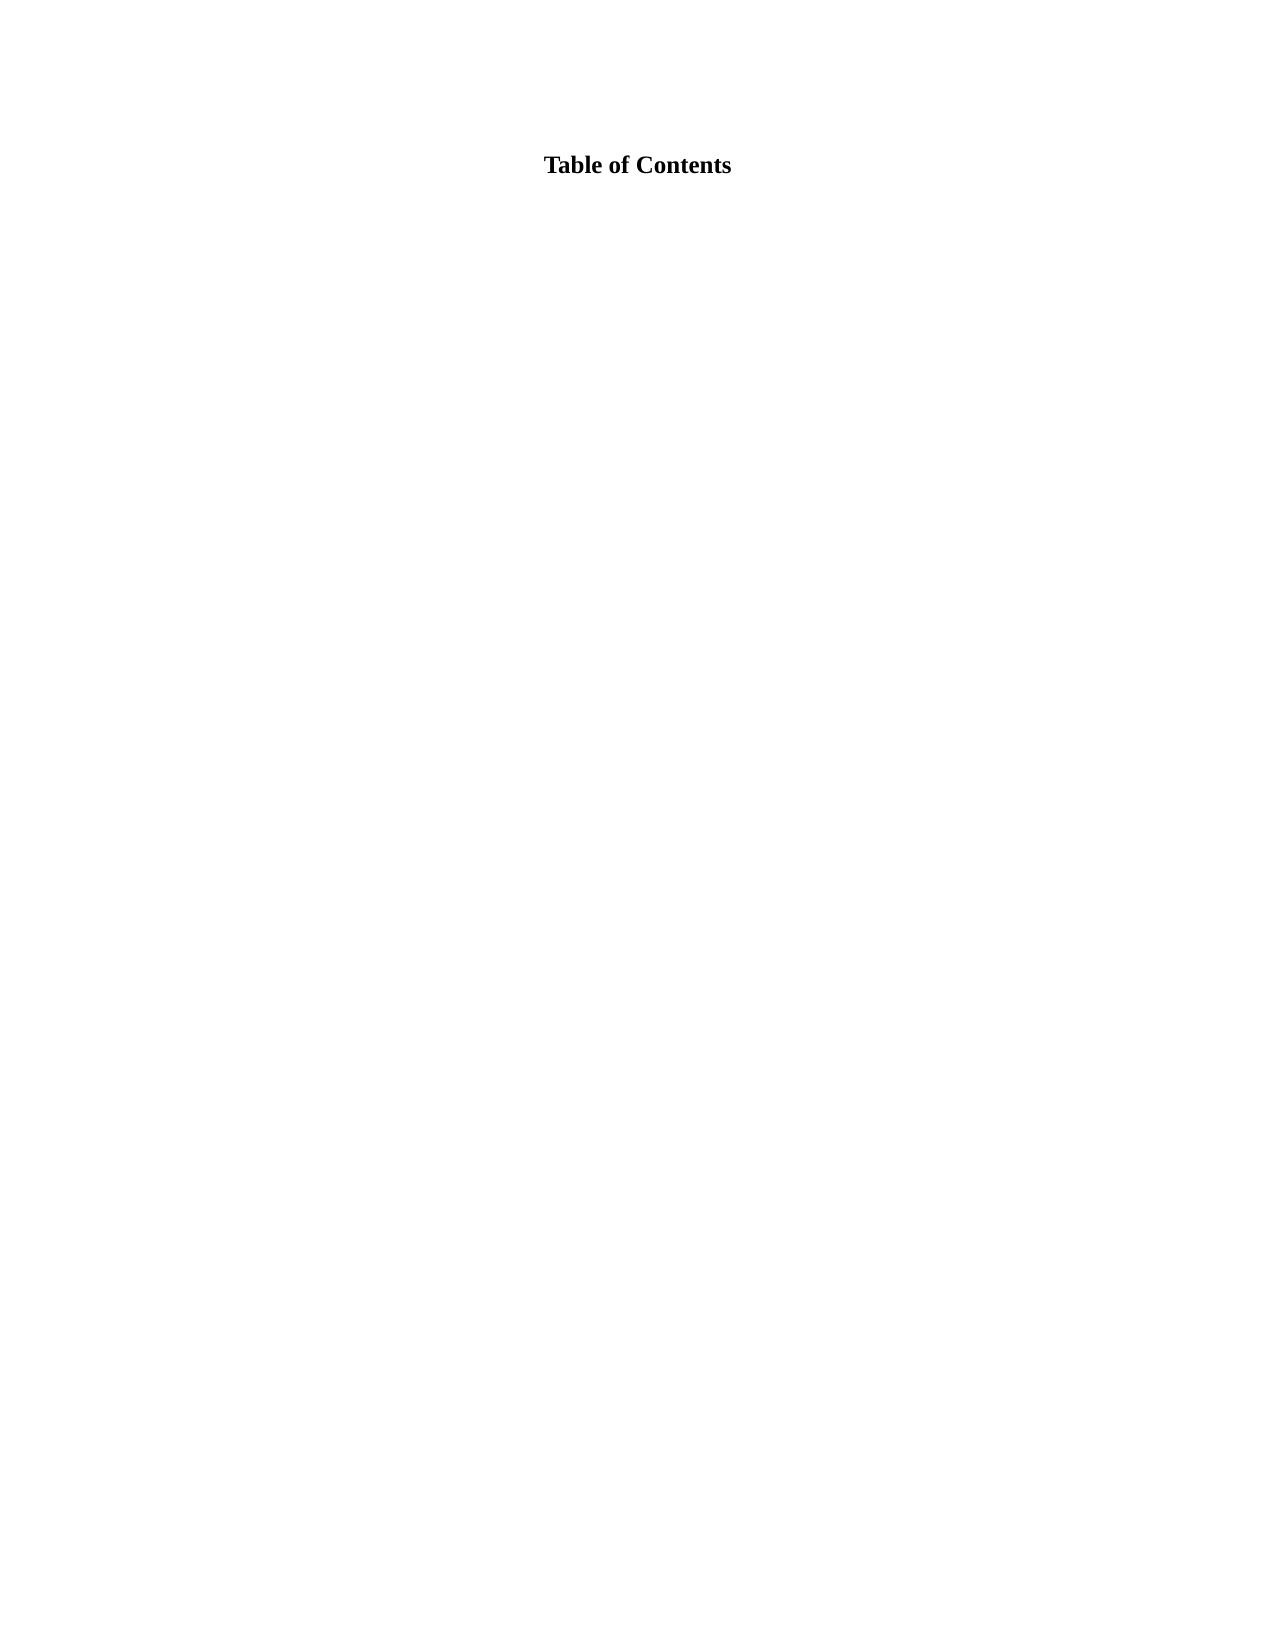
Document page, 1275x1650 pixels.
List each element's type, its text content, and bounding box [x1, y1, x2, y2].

text Table of Contents [187, 150, 1087, 179]
